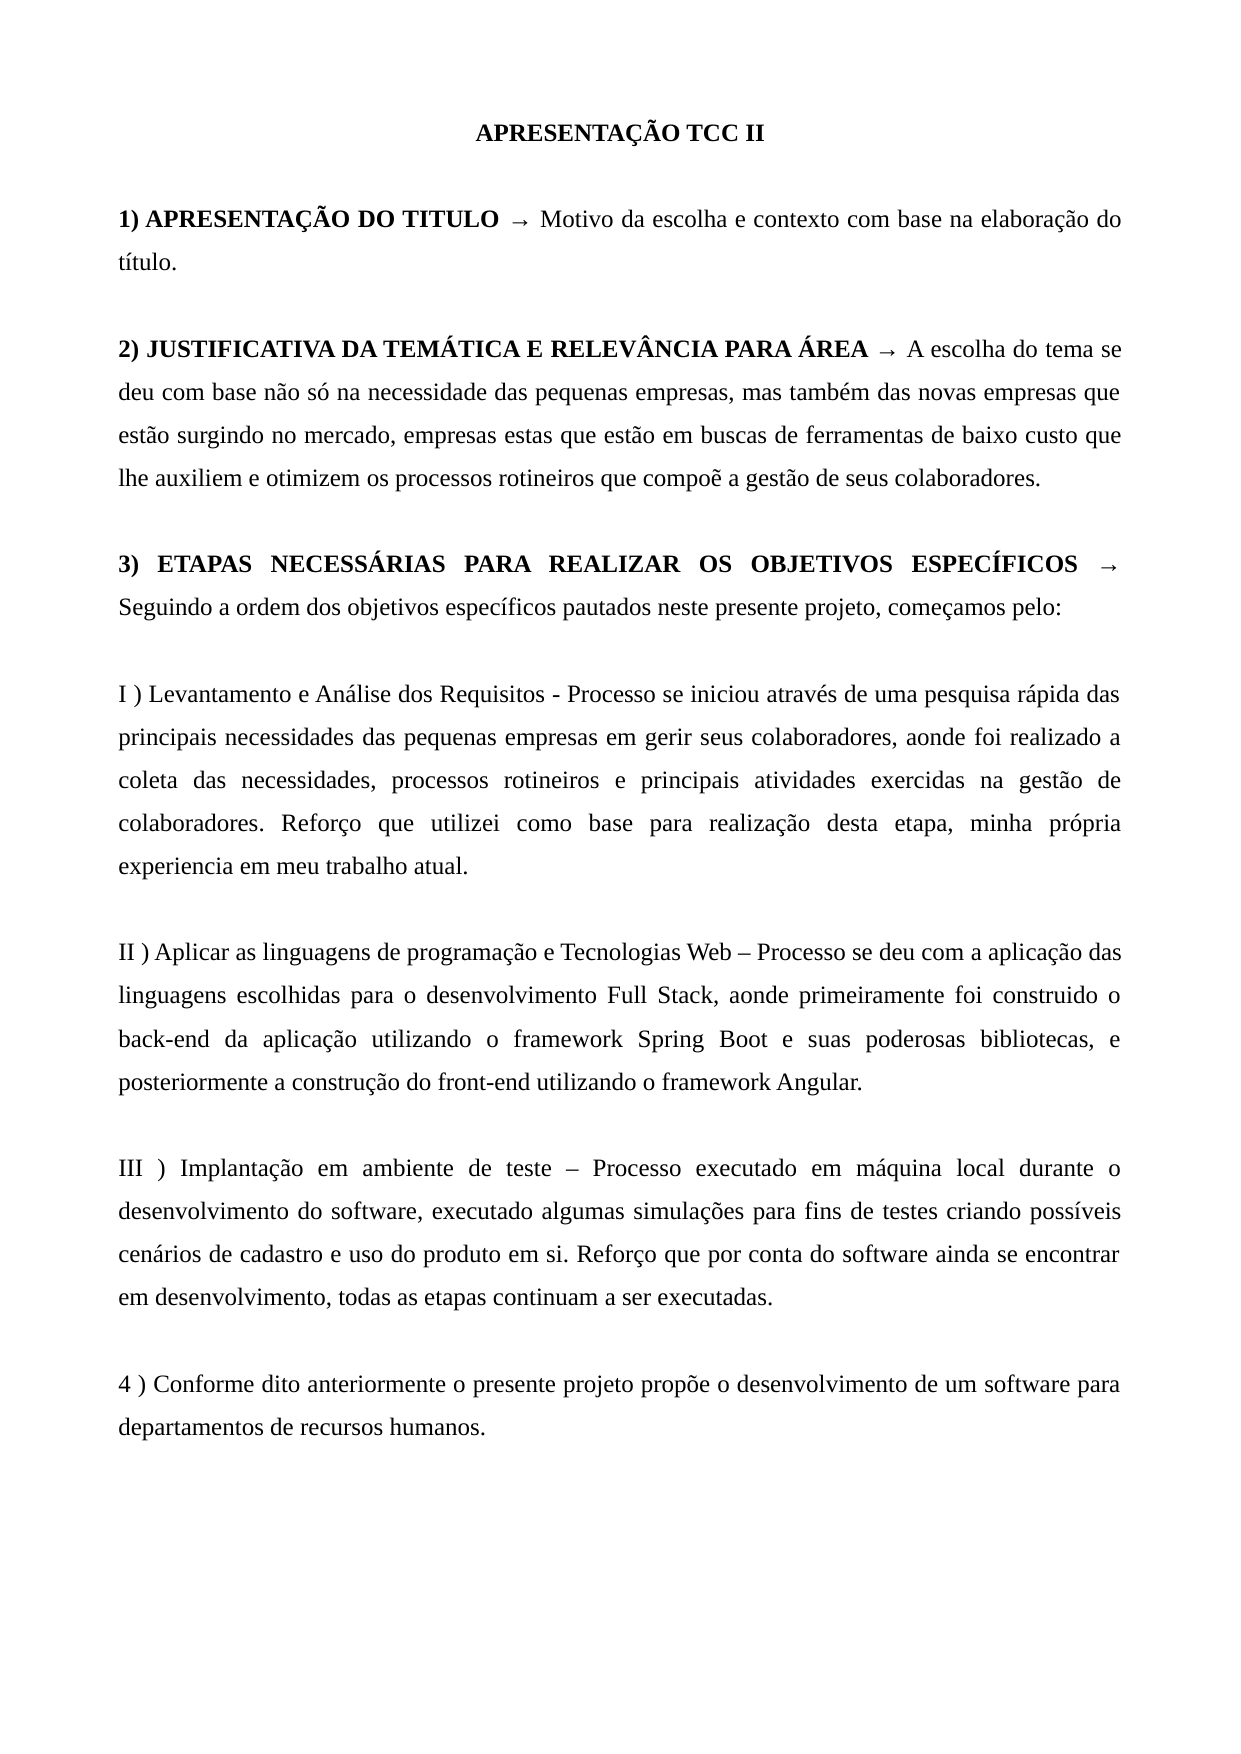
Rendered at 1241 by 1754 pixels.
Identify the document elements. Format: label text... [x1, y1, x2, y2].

text 3) ETAPAS NECESSÁRIAS PARA REALIZAR OS OBJETIVOS ESPECÍFICOS → Seguindo a ordem dos objetivos específicos pautados neste presente projeto, começamos pelo: [118, 549, 1122, 621]
text 2) JUSTIFICATIVA DA TEMÁTICA E RELEVÂNCIA PARA ÁREA → A escolha do tema se deu com base não só na necessidade das pequenas empresas, mas também das novas empresas que estão surgindo no mercado, empresas estas que estão em buscas de ferramentas de baixo custo que lhe auxiliem e otimizem os processos rotineiros que compoẽ a gestão de seus colaboradores. [118, 334, 1122, 492]
text APRESENTAÇÃO TCC II [118, 118, 1122, 147]
text II ) Aplicar as linguagens de programação e Tecnologias Web – Processo se deu com a aplicação das linguagens escolhidas para o desenvolvimento Full Stack, aonde primeiramente foi construido o back-end da aplicação utilizando o framework Spring Boot e suas poderosas bibliotecas, e posteriormente a construção do front-end utilizando o framework Angular. [118, 937, 1122, 1096]
text I ) Levantamento e Análise dos Requisitos - Processo se iniciou através de uma pesquisa rápida das principais necessidades das pequenas empresas em gerir seus colaboradores, aonde foi realizado a coleta das necessidades, processos rotineiros e principais atividades exercidas na gestão de colaboradores. Reforço que utilizei como base para realização desta etapa, minha própria experiencia em meu trabalho atual. [118, 679, 1122, 880]
text 4 ) Conforme dito anteriormente o presente projeto propõe o desenvolvimento de um software para departamentos de recursos humanos. [118, 1369, 1122, 1441]
text 1) APRESENTAÇÃO DO TITULO → Motivo da escolha e contexto com base na elaboração do título. [118, 204, 1122, 276]
text III ) Implantação em ambiente de teste – Processo executado em máquina local durante o desenvolvimento do software, executado algumas simulações para fins de testes criando possíveis cenários de cadastro e uso do produto em si. Reforço que por conta do software ainda se encontrar em desenvolvimento, todas as etapas continuam a ser executadas. [118, 1153, 1122, 1311]
